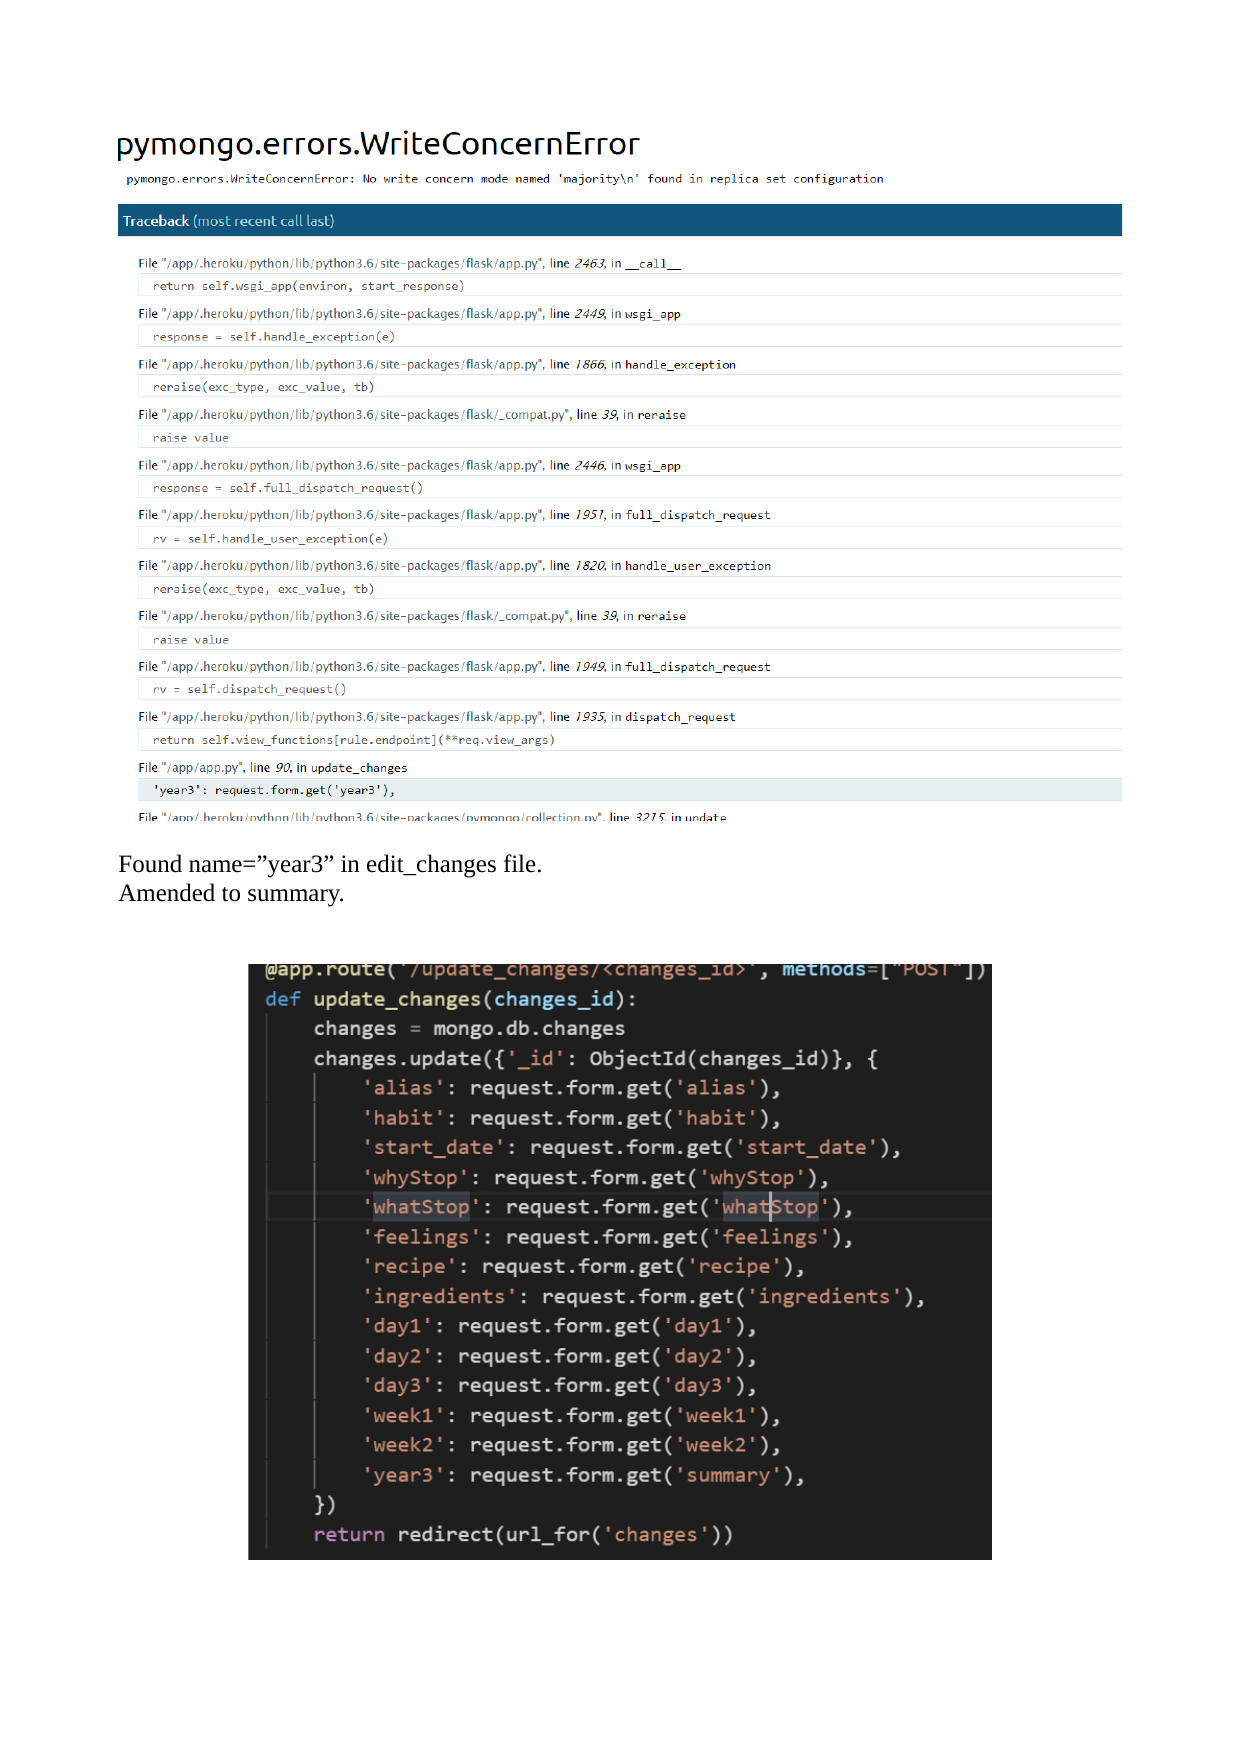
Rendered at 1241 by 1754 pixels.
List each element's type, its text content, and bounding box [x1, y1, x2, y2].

picture [118, 118, 1123, 821]
text Amended to summary. [118, 878, 1122, 907]
picture [248, 964, 992, 1560]
text Found name=”year3” in edit_changes file. [118, 849, 1122, 878]
